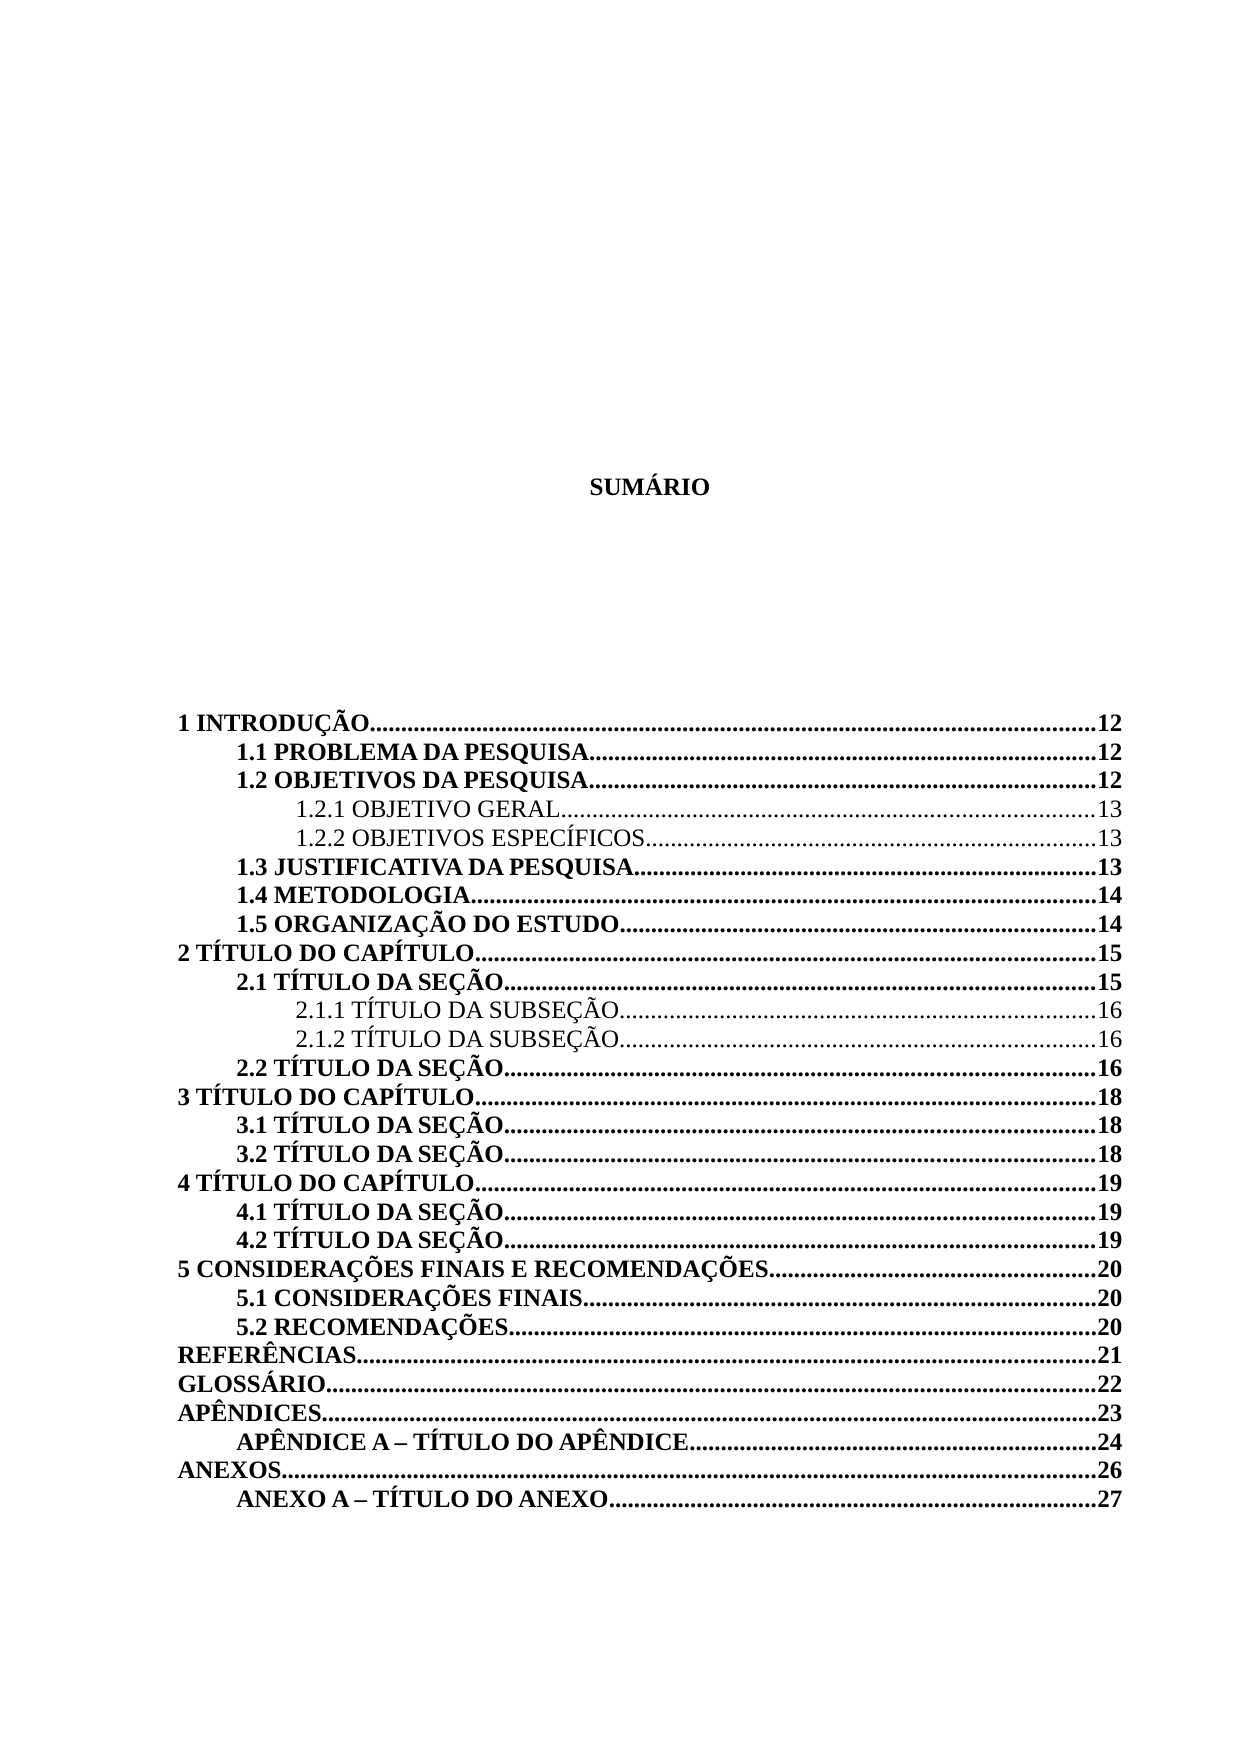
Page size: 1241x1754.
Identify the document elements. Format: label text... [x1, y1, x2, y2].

text 5.1 CONSIDERAÇÕES FINAIS 20 [236, 1283, 1122, 1312]
text referências 21 [177, 1340, 1122, 1369]
text 4.1 TÍTULO DA SEÇÃO 19 [236, 1197, 1122, 1225]
text 1.2.1 Objetivo geral 13 [295, 794, 1122, 823]
text 2.2 TÍTULO DA SEÇÃO 16 [236, 1053, 1122, 1082]
text 1.2.2 Objetivos específicos 13 [295, 823, 1122, 852]
text 1.2 objetivos da pesquisa 12 [236, 765, 1122, 794]
text APÊNDICE A – Título do Apêndice 24 [236, 1427, 1122, 1455]
text 3.1 TÍTULO DA SEÇÃO 18 [236, 1110, 1122, 1139]
text GLOSSÁRIO 22 [177, 1369, 1122, 1398]
text 4.2 TÍTULO DA SEÇÃO 19 [236, 1225, 1122, 1254]
text 1.3 Justificativa da pesquisa 13 [236, 852, 1122, 880]
text 2.1.1 TÍTULO DA SUBSEÇÃO 16 [295, 995, 1122, 1024]
text 2.1.2 TÍTULO DA SUBSEÇÃO 16 [295, 1024, 1122, 1053]
text 3 TÍTULO DO CAPÍTULO 18 [177, 1082, 1122, 1110]
text 1.5 Organização do estudo 14 [236, 909, 1122, 938]
text 1.1 Problema da pesquisa 12 [236, 737, 1122, 765]
text 3.2 TÍTULO DA SEÇÃO 18 [236, 1139, 1122, 1168]
text Apêndices 23 [177, 1398, 1122, 1427]
text ANEXOS 26 [177, 1455, 1122, 1484]
text ANEXO A – TÍTULO DO ANEXO 27 [236, 1484, 1122, 1513]
text 4 TÍTULO DO CAPÍTULO 19 [177, 1168, 1122, 1197]
text 1 Introdução 12 [177, 708, 1122, 737]
text 5 CONSIDERAÇÕES FINAIS E RECOMENDAÇÕES 20 [177, 1254, 1122, 1283]
text 2.1 TÍTULO DA SEÇÃO 15 [236, 967, 1122, 995]
text 5.2 RECOMENDAÇÕES 20 [236, 1312, 1122, 1340]
text 2 TÍTULO DO CAPÍTULO 15 [177, 938, 1122, 967]
text Sumário [177, 472, 1122, 501]
text 1.4 Metodologia 14 [236, 880, 1122, 909]
